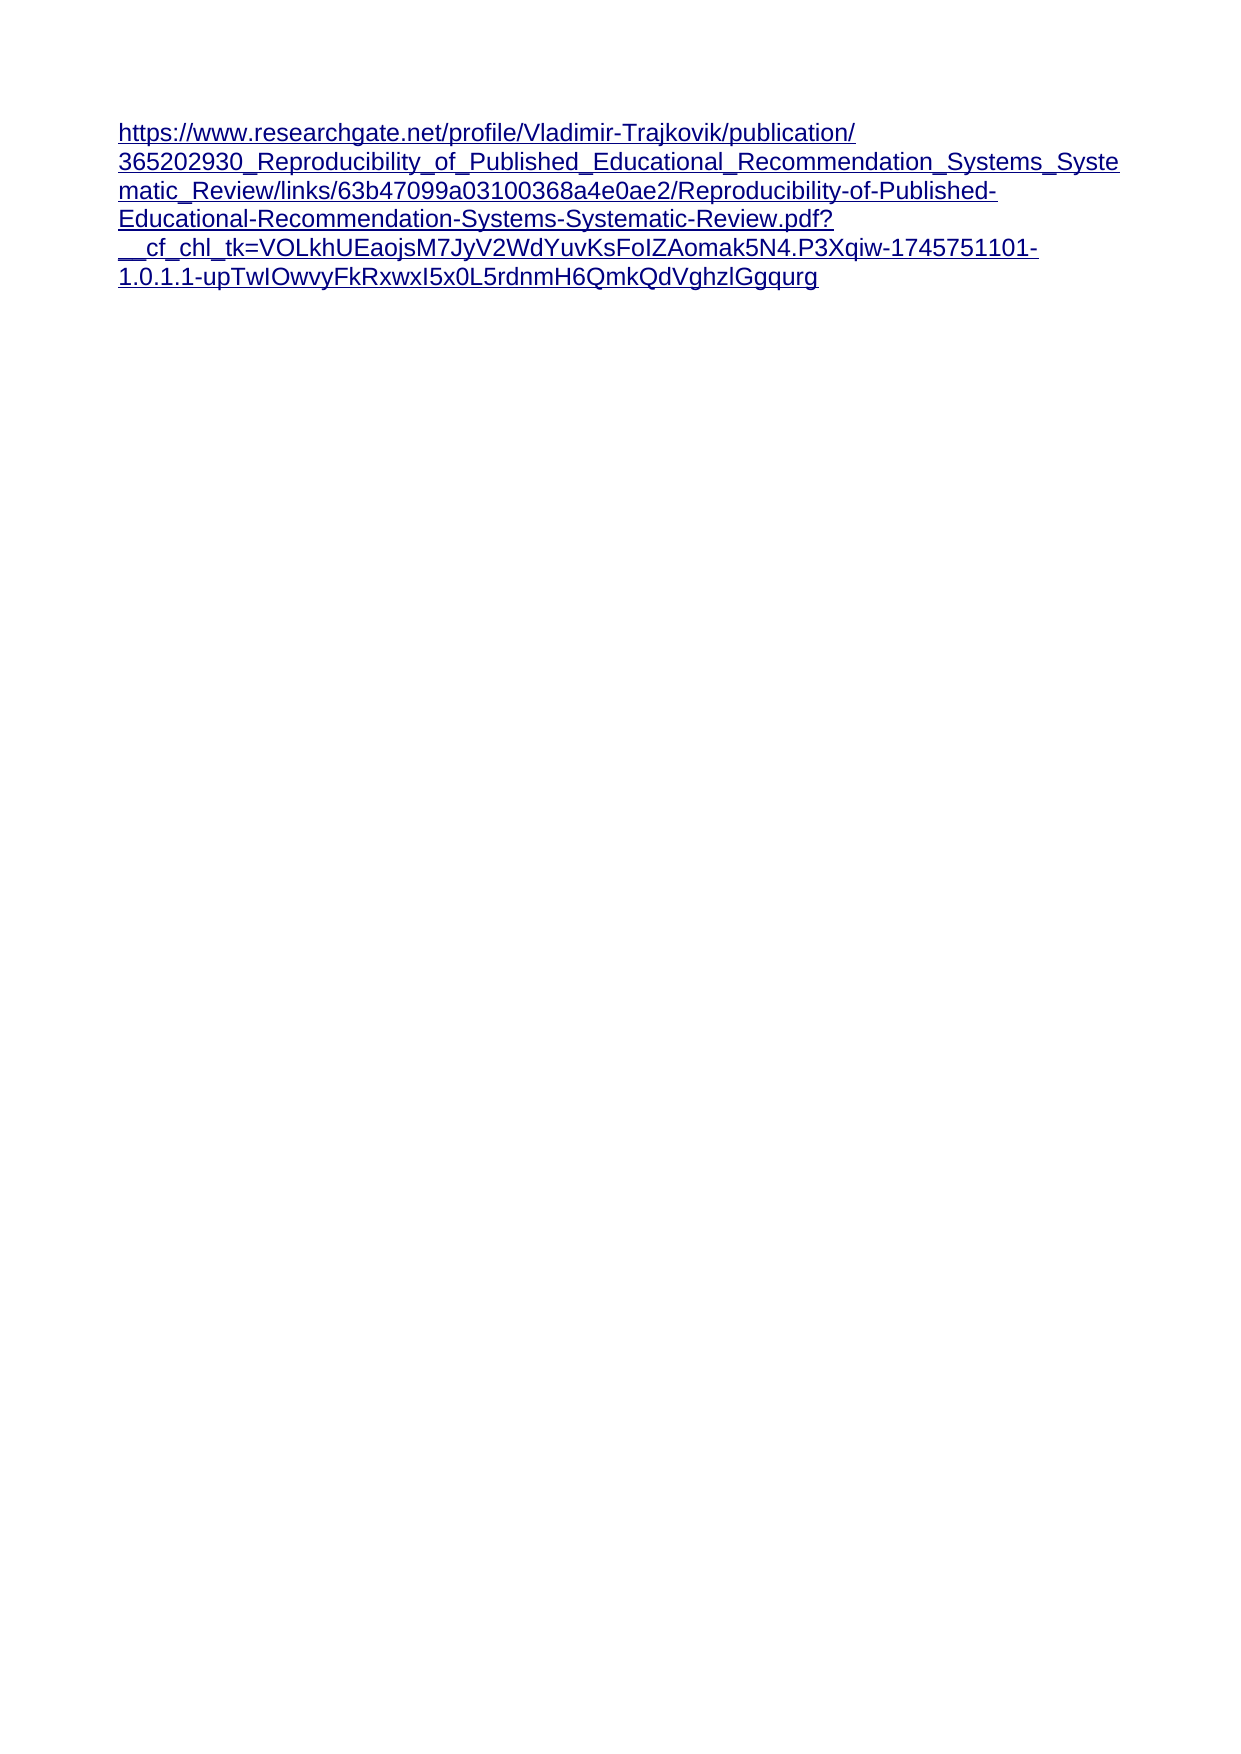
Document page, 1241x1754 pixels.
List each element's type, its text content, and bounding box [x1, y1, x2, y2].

text https://www.researchgate.net/profile/Vladimir-Trajkovik/publication/365202930_Reproducibility_of_Published_Educational_Recommendation_Systems_Systematic_Review/links/63b47099a03100368a4e0ae2/Reproducibility-of-Published-Educational-Recommendation-Systems-Systematic-Review.pdf?__cf_chl_tk=VOLkhUEaojsM7JyV2WdYuvKsFoIZAomak5N4.P3Xqiw-1745751101-1.0.1.1-upTwIOwvyFkRxwxI5x0L5rdnmH6QmkQdVghzlGgqurg [118, 118, 1122, 291]
